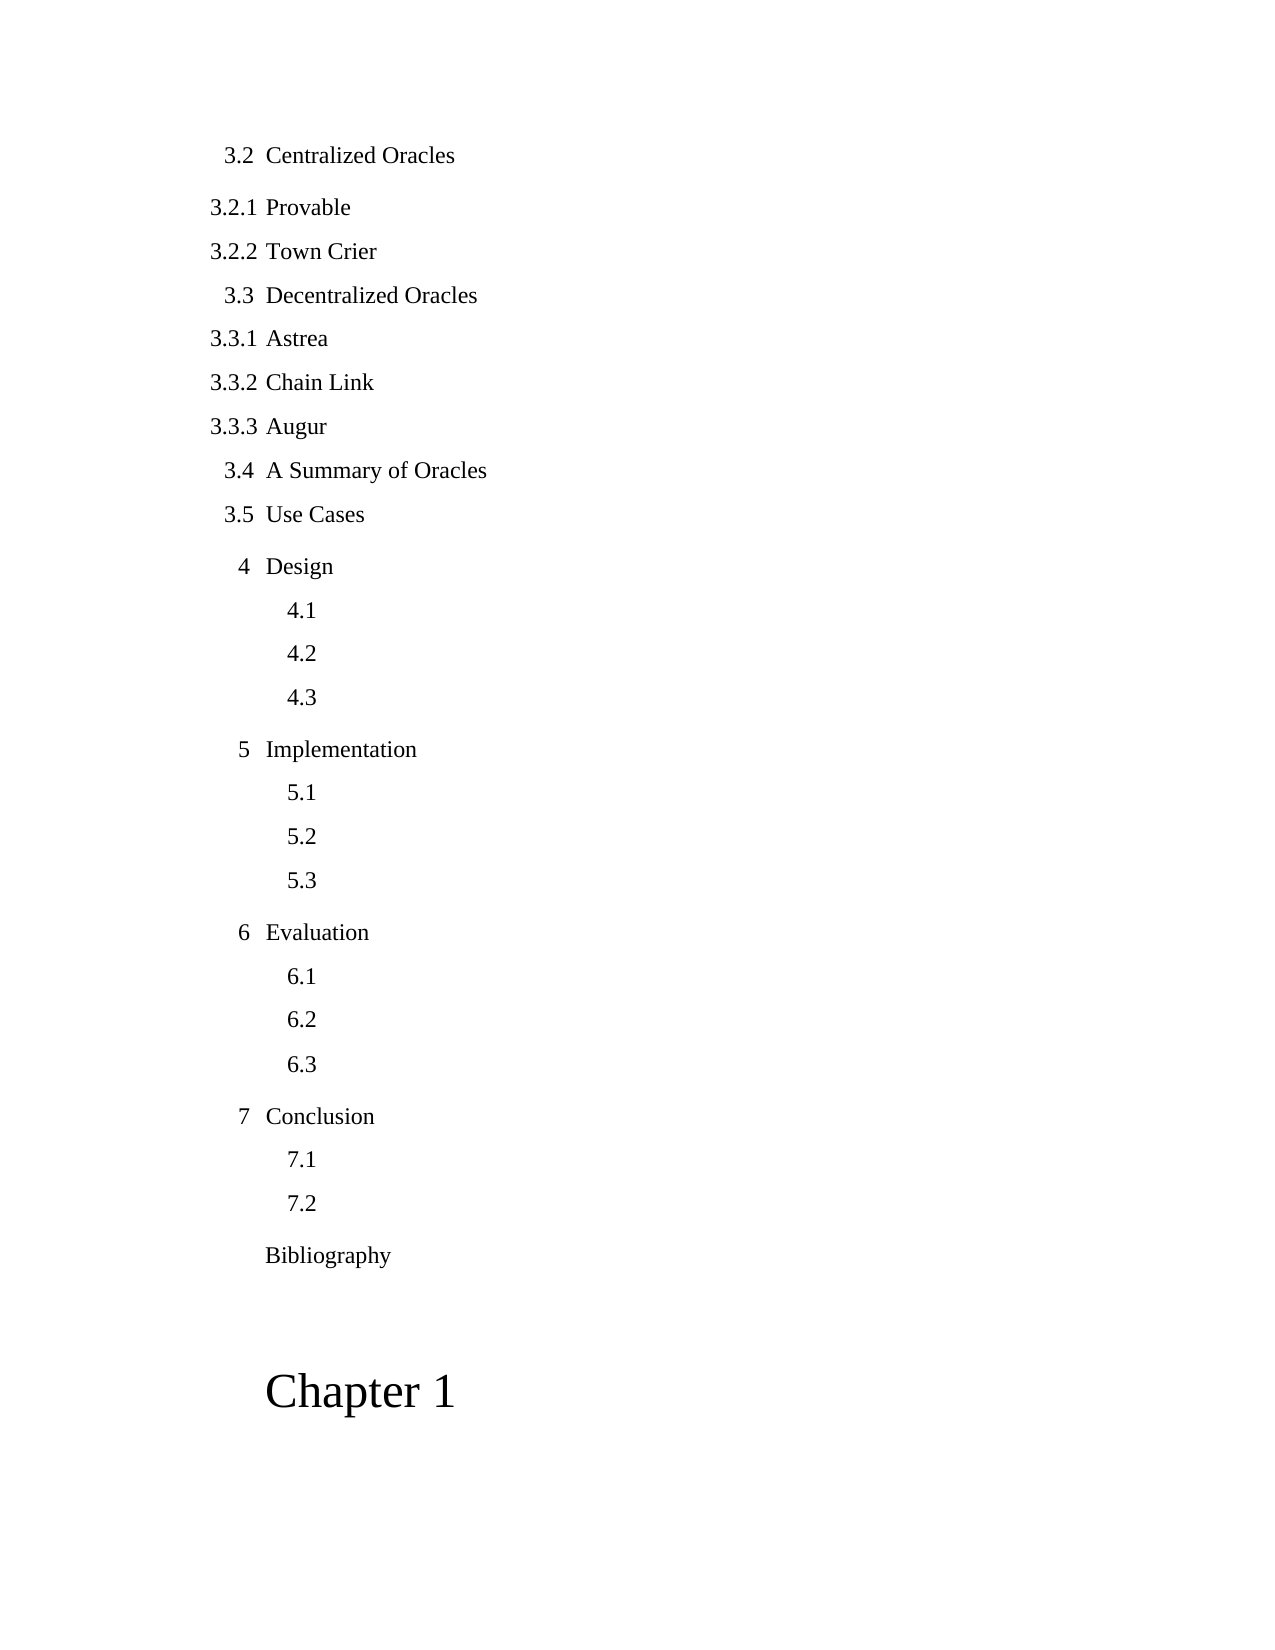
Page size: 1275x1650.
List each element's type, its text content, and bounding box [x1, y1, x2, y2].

list Astrea [210, 324, 1078, 352]
text 5.1 [264, 778, 1126, 806]
list Town Crier [210, 237, 1078, 264]
text 5.2 [264, 822, 1126, 850]
list Conclusion [238, 1102, 1078, 1129]
text 6.1 [264, 962, 1126, 989]
text 6.3 [264, 1049, 1126, 1077]
text 4.2 [264, 639, 1126, 667]
text 6.2 [264, 1006, 1126, 1033]
text 5.3 [264, 866, 1126, 894]
list Provable [210, 193, 1078, 221]
text Bibliography [265, 1241, 1078, 1269]
list Use Cases [224, 500, 1078, 528]
text 4.3 [264, 683, 1126, 711]
list Chain Link [210, 368, 1078, 396]
list A Summary of Oracles [224, 456, 1078, 484]
text 7.2 [264, 1189, 1126, 1216]
list Augur [210, 412, 1078, 440]
list Implementation [238, 735, 1078, 763]
text Chapter 1 [265, 1362, 1126, 1418]
list Decentralized Oracles [224, 281, 1078, 308]
text 4.1 [264, 596, 1126, 623]
list Centralized Oracles [224, 141, 1078, 168]
text 7.1 [264, 1145, 1126, 1173]
list Evaluation [238, 918, 1078, 946]
list Design [238, 552, 1078, 580]
